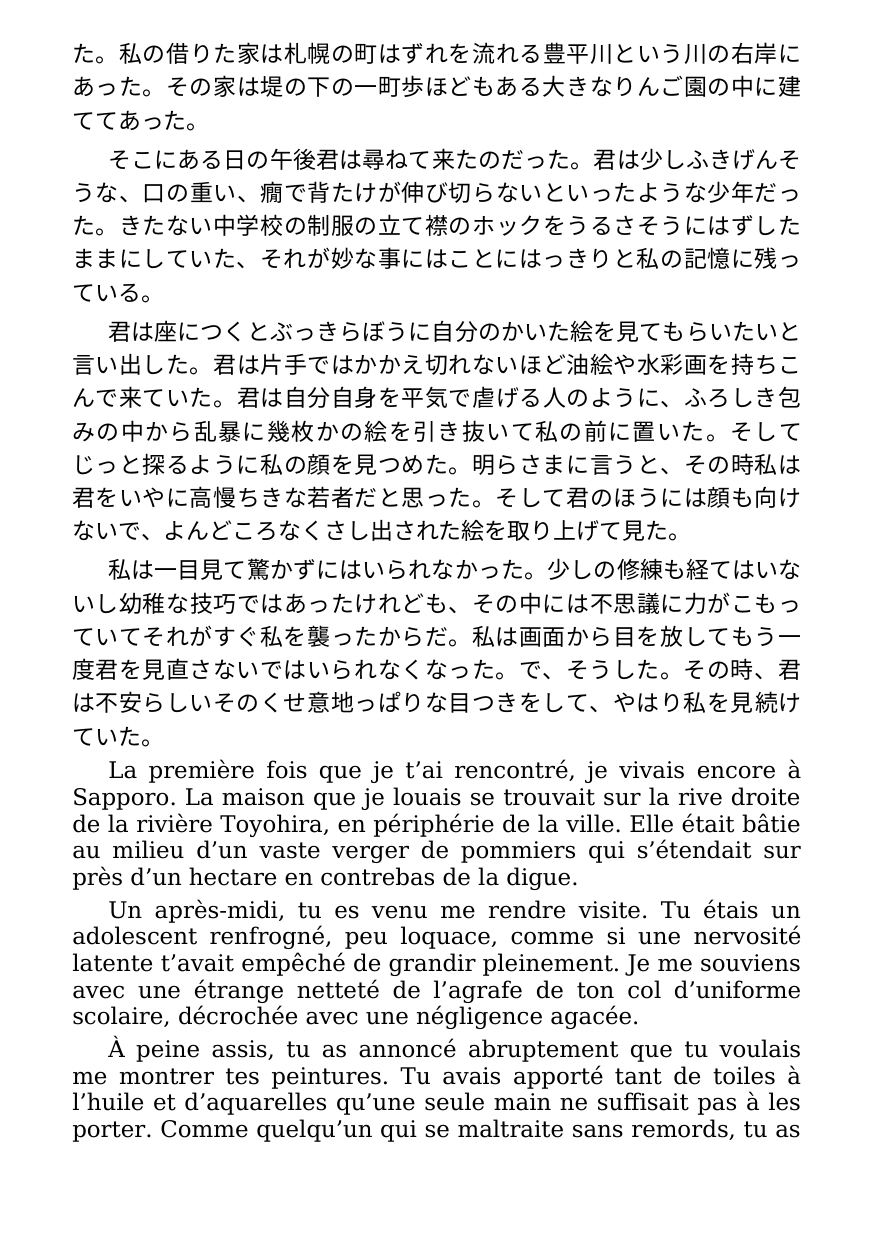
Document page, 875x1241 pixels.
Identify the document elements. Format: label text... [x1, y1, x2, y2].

text そこにある日の午後君は尋ねて来たのだった。君は少しふきげんそうな、口の重い、癇で背たけが伸び切らないといったような少年だった。きたない中学校の制服の立て襟のホックをうるさそうにはずしたままにしていた、それが妙な事にはことにはっきりと私の記憶に残っている。 [72, 142, 802, 308]
text À peine assis, tu as annoncé abruptement que tu voulais me montrer tes peintures. Tu avais apporté tant de toiles à l’huile et d’aquarelles qu’une seule main ne suffisait pas à les porter. Comme quelqu’un qui se maltraite sans remords, tu as [72, 1036, 802, 1143]
text 私は一目見て驚かずにはいられなかった。少しの修練も経てはいないし幼稚な技巧ではあったけれども、その中には不思議に力がこもっていてそれがすぐ私を襲ったからだ。私は画面から目を放してもう一度君を見直さないではいられなくなった。で、そうした。その時、君は不安らしいそのくせ意地っぱりな目つきをして、やはり私を見続けていた。 [72, 552, 802, 752]
text た。私の借りた家は札幌の町はずれを流れる豊平川という川の右岸にあった。その家は堤の下の一町歩ほどもある大きなりんご園の中に建ててあった。 [72, 36, 802, 136]
text 君は座につくとぶっきらぼうに自分のかいた絵を見てもらいたいと言い出した。君は片手ではかかえ切れないほど油絵や水彩画を持ちこんで来ていた。君は自分自身を平気で虐げる人のように、ふろしき包みの中から乱暴に幾枚かの絵を引き抜いて私の前に置いた。そしてじっと探るように私の顔を見つめた。明らさまに言うと、その時私は君をいやに高慢ちきな若者だと思った。そして君のほうには顔も向けないで、よんどころなくさし出された絵を取り上げて見た。 [72, 314, 802, 546]
text Un après-midi, tu es venu me rendre visite. Tu étais un adolescent renfrogné, peu loquace, comme si une nervosité latente t’avait empêché de grandir pleinement. Je me souviens avec une étrange netteté de l’agrafe de ton col d’uniforme scolaire, décrochée avec une négligence agacée. [72, 897, 802, 1030]
text La première fois que je t’ai rencontré, je vivais encore à Sapporo. La maison que je louais se trouvait sur la rive droite de la rivière Toyohira, en périphérie de la ville. Elle était bâtie au milieu d’un vaste verger de pommiers qui s’étendait sur près d’un hectare en contrebas de la digue. [72, 758, 802, 891]
